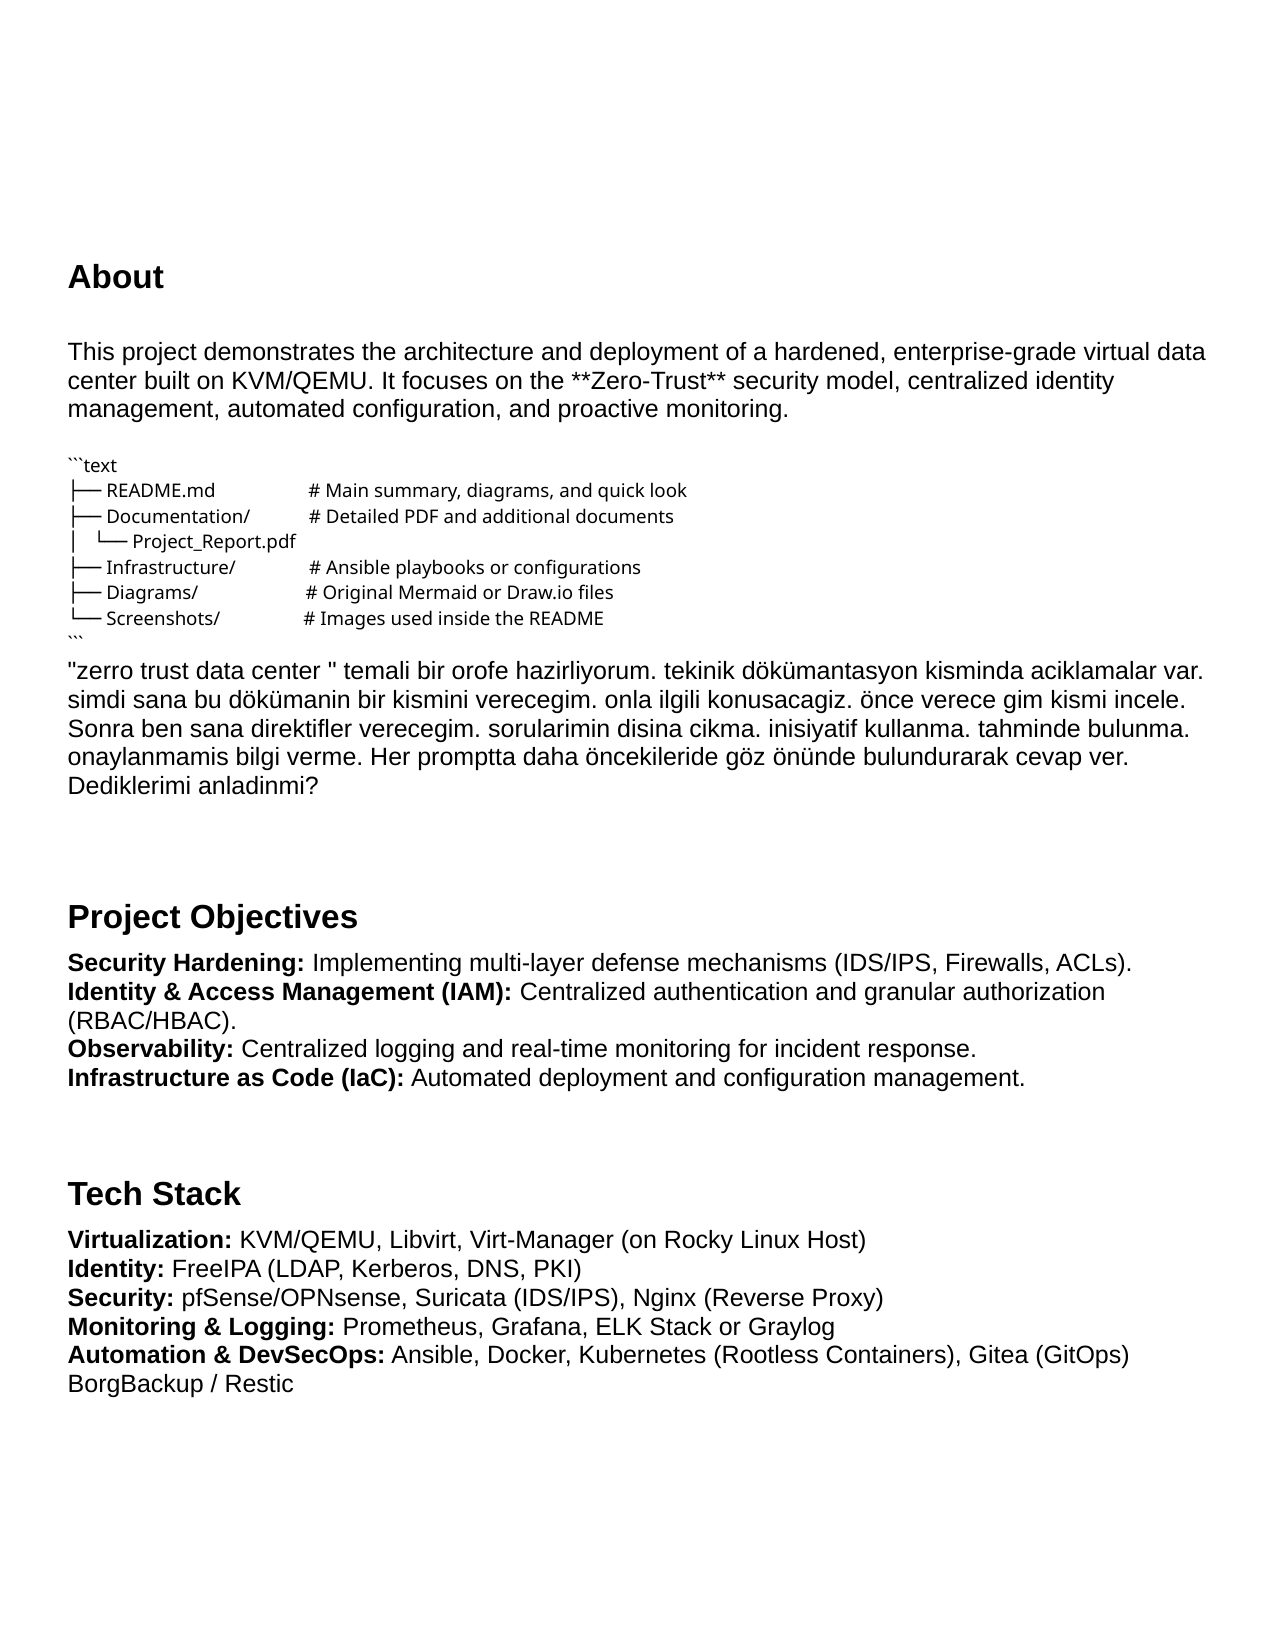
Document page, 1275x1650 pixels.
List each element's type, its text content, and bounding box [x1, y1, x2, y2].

text Virtualization: KVM/QEMU, Libvirt, Virt-Manager (on Rocky Linux Host) [67, 1225, 1226, 1254]
text ├── Documentation/ # Detailed PDF and additional documents [67, 503, 1226, 528]
text Identity & Access Management (IAM): Centralized authentication and granular authorization (RBAC/HBAC). [67, 977, 1226, 1034]
text Automation & DevSecOps: Ansible, Docker, Kubernetes (Rootless Containers), Gitea (GitOps) [67, 1340, 1226, 1369]
text BorgBackup / Restic [67, 1369, 1226, 1398]
text "zerro trust data center " temali bir orofe hazirliyorum. tekinik dökümantasyon kisminda aciklamalar var. simdi sana bu dökümanin bir kismini verecegim. onla ilgili konusacagiz. önce verece gim kismi incele. Sonra ben sana direktifler verecegim. sorularimin disina cikma. inisiyatif kullanma. tahminde bulunma. onaylanmamis bilgi verme. Her promptta daha öncekileride göz önünde bulundurarak cevap ver. Dediklerimi anladinmi? [67, 656, 1226, 800]
text Security Hardening: Implementing multi-layer defense mechanisms (IDS/IPS, Firewalls, ACLs). [67, 948, 1226, 977]
text ```text [67, 452, 1226, 477]
text Observability: Centralized logging and real-time monitoring for incident response. [67, 1034, 1226, 1063]
text └── Screenshots/ # Images used inside the README [67, 605, 1226, 631]
text ``` [67, 631, 1226, 656]
text This project demonstrates the architecture and deployment of a hardened, enterprise-grade virtual data center built on KVM/QEMU. It focuses on the **Zero-Trust** security model, centralized identity management, automated configuration, and proactive monitoring. [67, 337, 1226, 423]
text Security: pfSense/OPNsense, Suricata (IDS/IPS), Nginx (Reverse Proxy) [67, 1283, 1226, 1312]
text ├── README.md # Main summary, diagrams, and quick look [67, 477, 1226, 503]
text ├── Infrastructure/ # Ansible playbooks or configurations [67, 554, 1226, 579]
text Infrastructure as Code (IaC): Automated deployment and configuration management. [67, 1063, 1226, 1092]
text Monitoring & Logging: Prometheus, Grafana, ELK Stack or Graylog [67, 1312, 1226, 1340]
subtitle Project Objectives [67, 897, 1226, 936]
text │ └── Project_Report.pdf [67, 528, 1226, 554]
text Identity: FreeIPA (LDAP, Kerberos, DNS, PKI) [67, 1254, 1226, 1283]
subtitle Tech Stack [67, 1174, 1226, 1213]
subtitle About [67, 257, 1226, 296]
text ├── Diagrams/ # Original Mermaid or Draw.io files [67, 579, 1226, 605]
